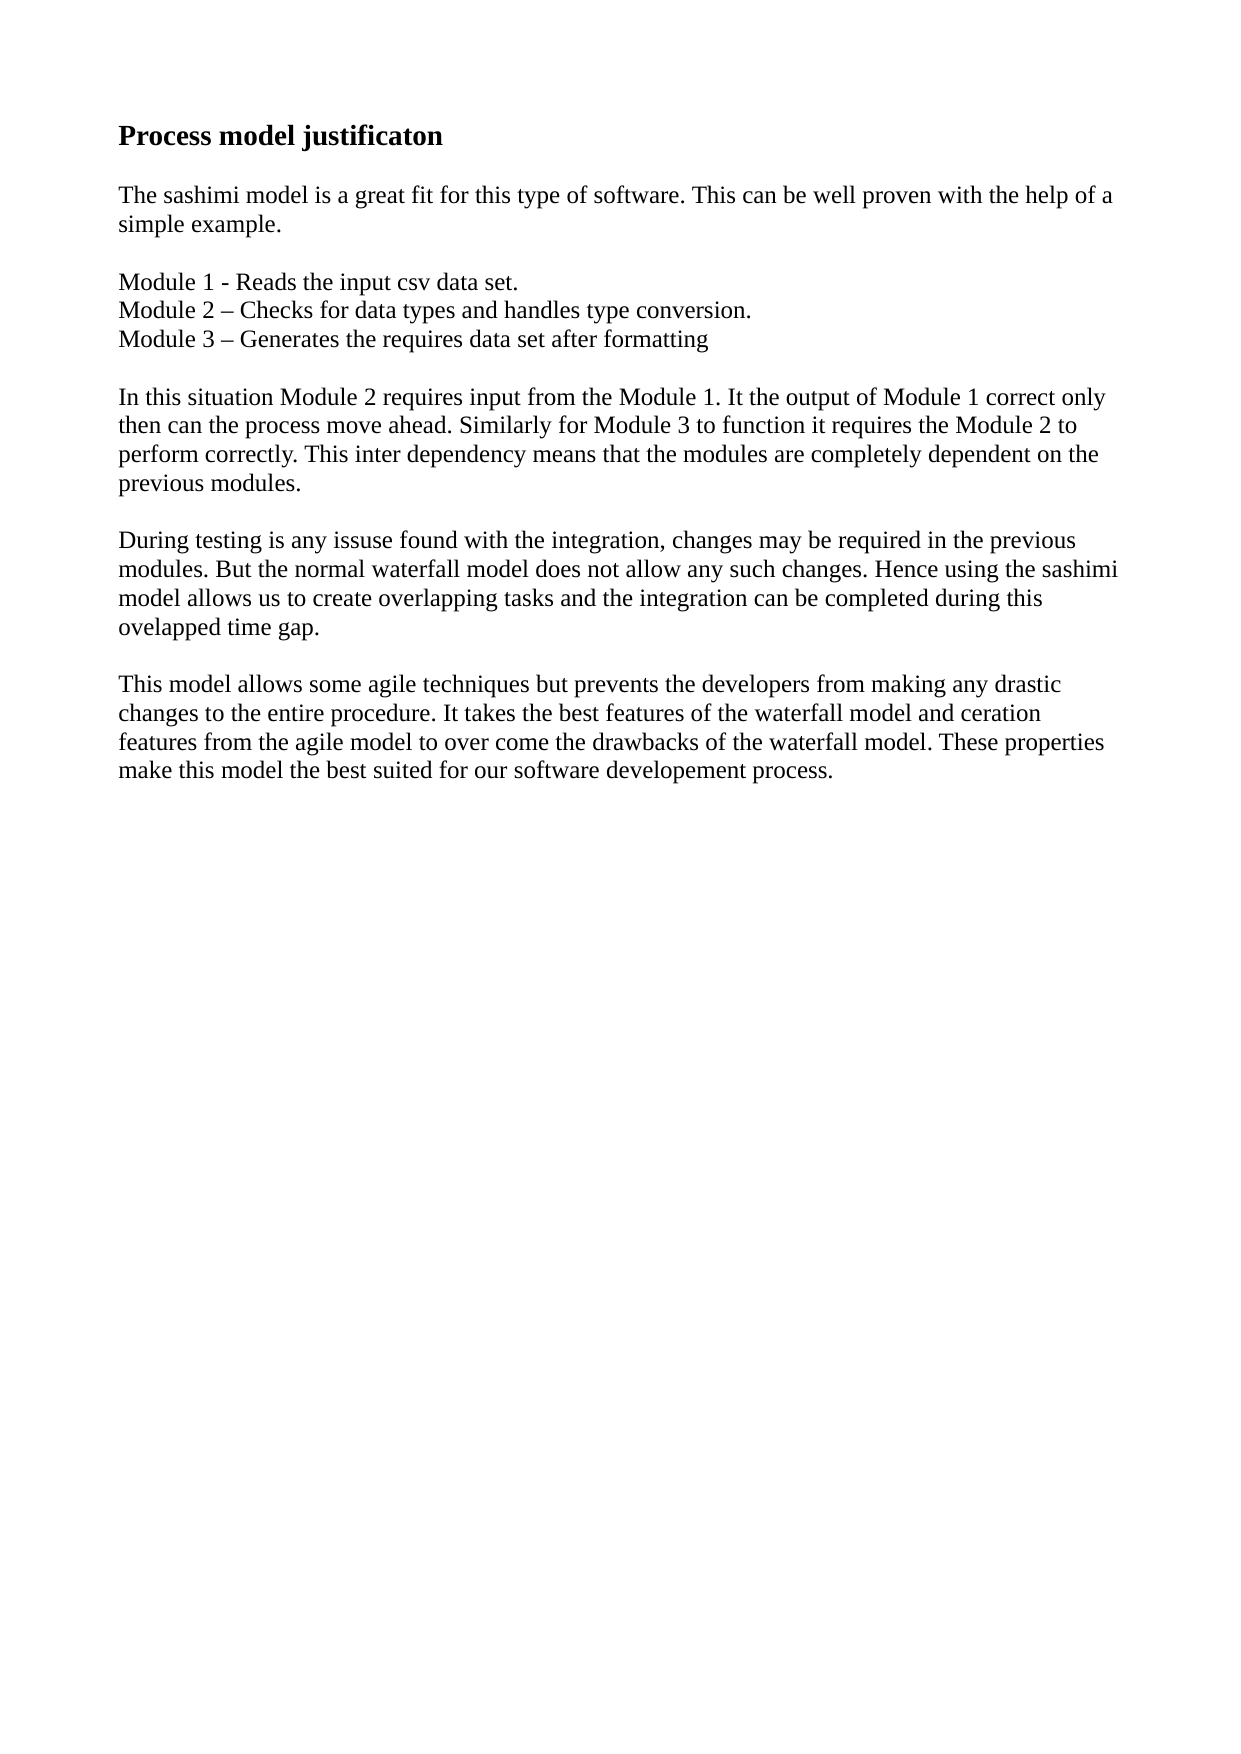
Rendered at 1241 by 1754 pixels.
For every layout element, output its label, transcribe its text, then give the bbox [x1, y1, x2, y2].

text Process model justificaton [118, 118, 1122, 152]
text During testing is any issuse found with the integration, changes may be required in the previous modules. But the normal waterfall model does not allow any such changes. Hence using the sashimi model allows us to create overlapping tasks and the integration can be completed during this ovelapped time gap. [118, 525, 1122, 640]
text Module 3 – Generates the requires data set after formatting [118, 324, 1122, 353]
text Module 1 - Reads the input csv data set. [118, 267, 1122, 295]
text The sashimi model is a great fit for this type of software. This can be well proven with the help of a simple example. [118, 180, 1122, 238]
text This model allows some agile techniques but prevents the developers from making any drastic changes to the entire procedure. It takes the best features of the waterfall model and ceration features from the agile model to over come the drawbacks of the waterfall model. These properties make this model the best suited for our software developement process. [118, 669, 1122, 784]
text Module 2 – Checks for data types and handles type conversion. [118, 295, 1122, 324]
text In this situation Module 2 requires input from the Module 1. It the output of Module 1 correct only then can the process move ahead. Similarly for Module 3 to function it requires the Module 2 to perform correctly. This inter dependency means that the modules are completely dependent on the previous modules. [118, 382, 1122, 497]
